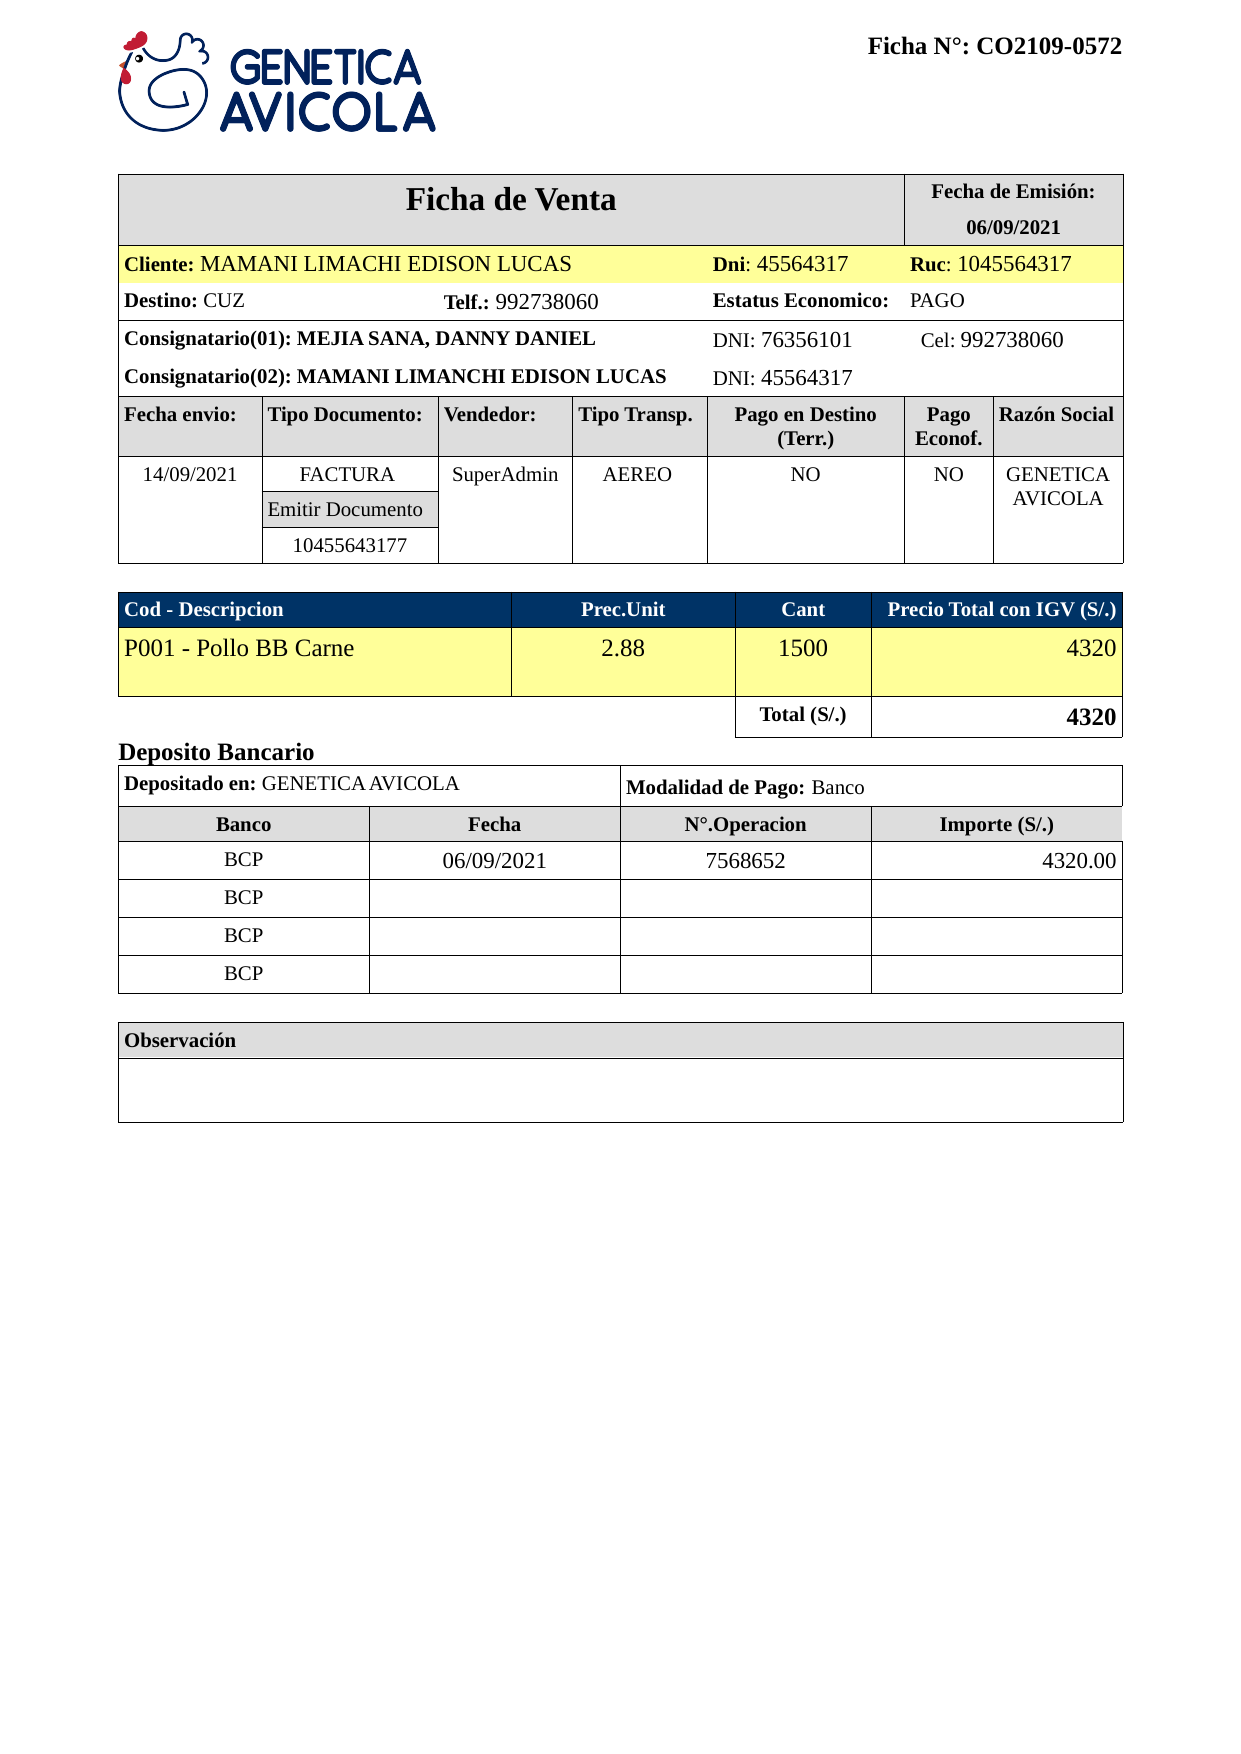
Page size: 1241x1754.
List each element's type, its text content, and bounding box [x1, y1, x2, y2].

table_cell [370, 956, 620, 993]
table_cell N°.Operacion [621, 807, 871, 841]
table_header Cod - Descripcion [119, 593, 511, 627]
table_cell Importe (S/.) [872, 807, 1122, 841]
table_cell [119, 1059, 1123, 1122]
table_header Ficha de Venta [119, 175, 904, 245]
table_header Prec.Unit [512, 593, 735, 627]
table_cell DNI: 45564317 [707, 358, 1123, 396]
table_cell [370, 918, 620, 955]
table_header Precio Total con IGV (S/.) [872, 593, 1122, 627]
table_cell [872, 880, 1122, 917]
table_cell 06/09/2021 [370, 842, 620, 879]
table_cell [872, 956, 1122, 993]
table_cell Estatus Economico: [707, 283, 904, 320]
table_cell 4320 [872, 697, 1122, 737]
table_cell Tipo Documento: [263, 397, 438, 456]
table_cell BCP [119, 956, 369, 993]
text Deposito Bancario [118, 737, 1122, 765]
table_cell Tipo Transp. [573, 397, 707, 456]
picture [118, 31, 436, 132]
table_cell [872, 918, 1122, 955]
table_cell BCP [119, 880, 369, 917]
table_cell Dni: 45564317 [707, 246, 904, 283]
table_cell 14/09/2021 [119, 457, 262, 563]
table_cell SuperAdmin [439, 457, 572, 563]
table_cell [621, 880, 871, 917]
table_cell Cel: 992738060 [915, 321, 1123, 358]
table_cell Pago Econof. [905, 397, 993, 456]
table_cell [621, 918, 871, 955]
table_cell Telf.: 992738060 [438, 283, 707, 320]
table_cell BCP [119, 918, 369, 955]
table_cell DNI: 76356101 [707, 321, 915, 358]
table_cell [511, 697, 735, 737]
table_header Depositado en: GENETICA AVICOLA [119, 766, 620, 806]
table_cell [118, 697, 511, 737]
table_cell Vendedor: [439, 397, 572, 456]
table_cell [370, 880, 620, 917]
table_cell P001 - Pollo BB Carne [119, 628, 511, 696]
table_cell Fecha [370, 807, 620, 841]
table_cell NO [708, 457, 904, 563]
table_cell AEREO [573, 457, 707, 563]
table_cell Emitir Documento [263, 492, 438, 527]
table_cell FACTURA [263, 457, 438, 491]
table_cell 10455643177 [263, 528, 438, 563]
table_cell 4320 [872, 628, 1122, 696]
table_cell Cliente: MAMANI LIMACHI EDISON LUCAS [119, 246, 707, 283]
table_cell PAGO [904, 283, 1123, 320]
table_cell Ruc: 1045564317 [904, 246, 1123, 283]
table_cell [621, 956, 871, 993]
table_header Fecha de Emisión: [905, 175, 1123, 209]
table_cell Consignatario(01): MEJIA SANA, DANNY DANIEL [119, 321, 707, 358]
table_cell Banco [119, 807, 369, 841]
table_cell Total (S/.) [736, 697, 871, 737]
table_cell 7568652 [621, 842, 871, 879]
table_cell Razón Social [994, 397, 1123, 456]
table_header Observación [119, 1023, 1123, 1057]
table_cell NO [905, 457, 993, 563]
table_cell 1500 [736, 628, 871, 696]
table_cell Pago en Destino (Terr.) [708, 397, 904, 456]
table_cell Destino: CUZ [119, 283, 438, 320]
table_cell 4320.00 [872, 842, 1122, 879]
table_cell Fecha envio: [119, 397, 262, 456]
table_header Cant [736, 593, 871, 627]
table_cell GENETICA AVICOLA [994, 457, 1123, 563]
table_cell 2.88 [512, 628, 735, 696]
table_cell BCP [119, 842, 369, 879]
table_header Modalidad de Pago: Banco [621, 766, 1122, 806]
table_cell Consignatario(02): MAMANI LIMANCHI EDISON LUCAS [119, 358, 707, 396]
table_cell 06/09/2021 [905, 209, 1123, 245]
